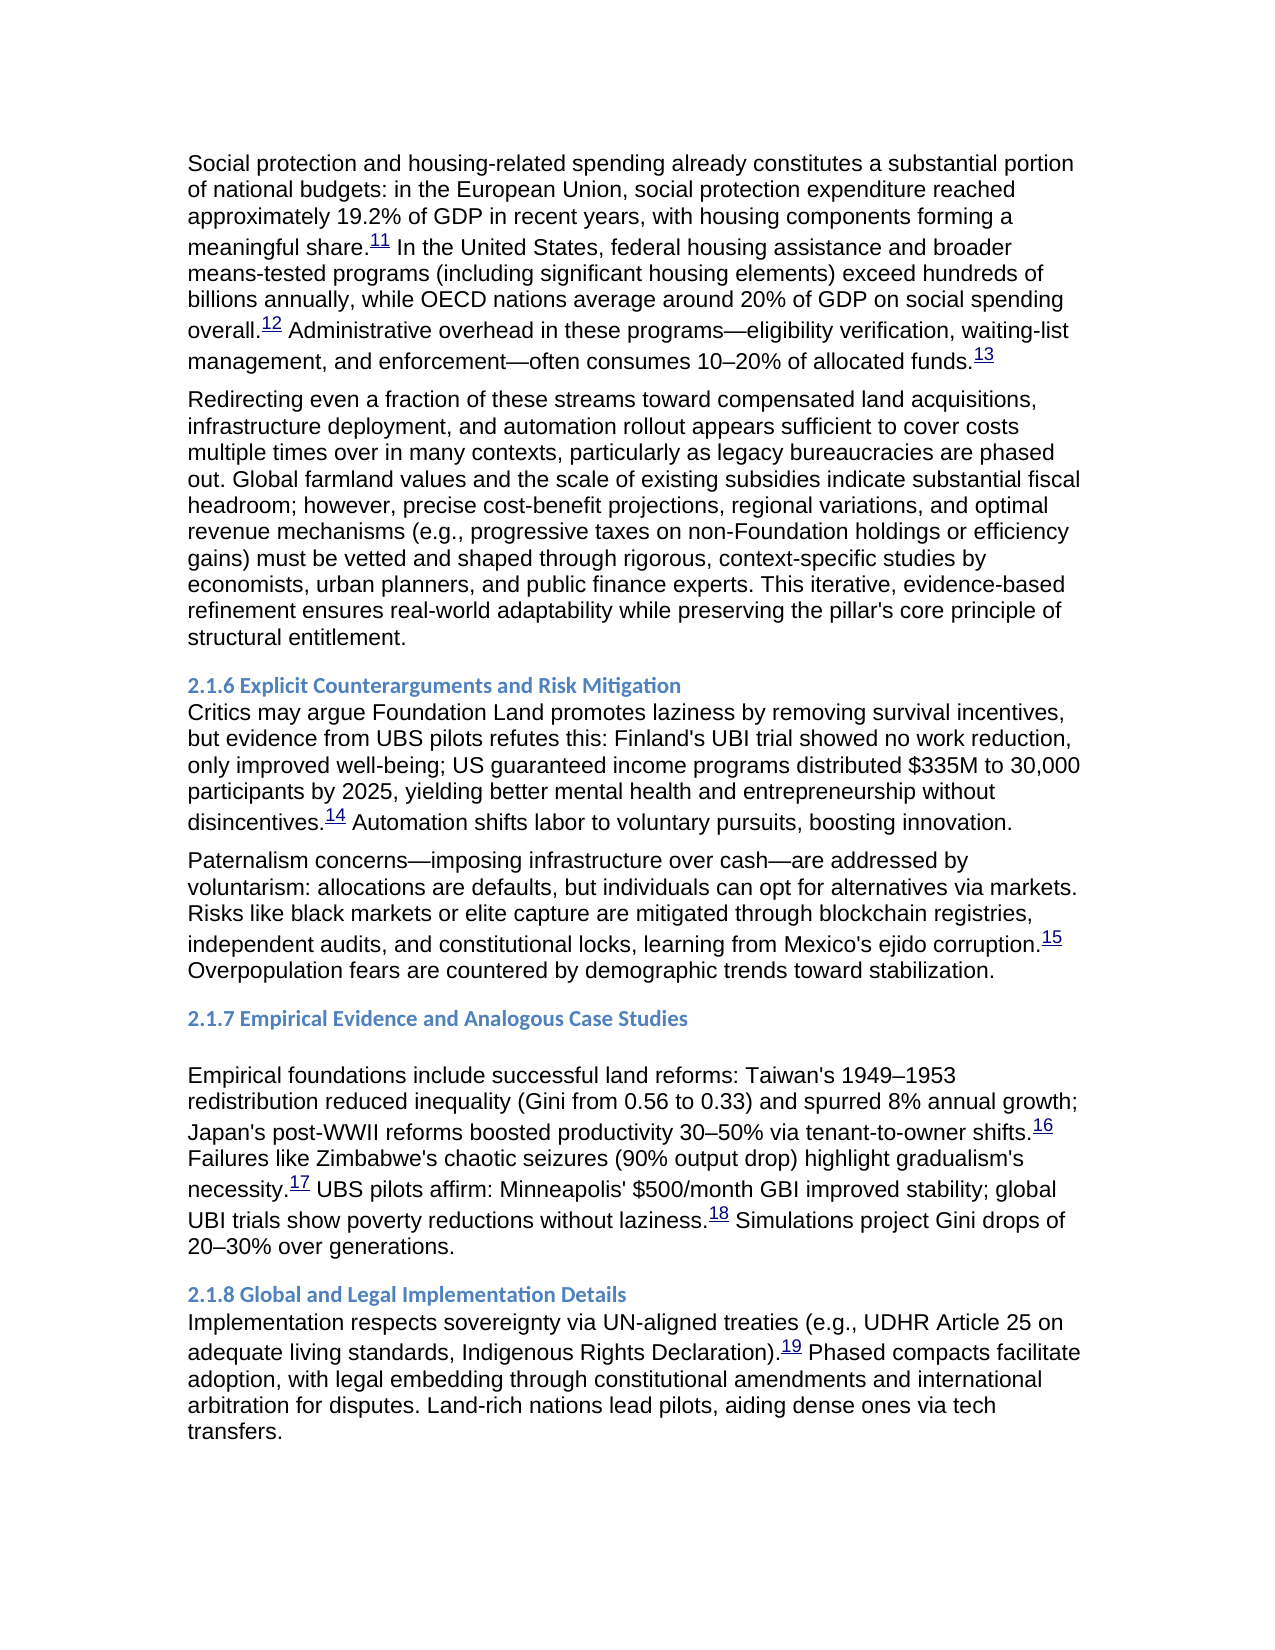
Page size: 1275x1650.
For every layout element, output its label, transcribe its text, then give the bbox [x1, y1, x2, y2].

text Paternalism concerns—imposing infrastructure over cash—are addressed by voluntarism: allocations are defaults, but individuals can opt for alternatives via markets. Risks like black markets or elite capture are mitigated through blockchain registries, independent audits, and constitutional locks, learning from Mexico's ejido corruption.15 Overpopulation fears are countered by demographic trends toward stabilization. [187, 847, 1087, 984]
text Critics may argue Foundation Land promotes laziness by removing survival incentives, but evidence from UBS pilots refutes this: Finland's UBI trial showed no work reduction, only improved well-being; US guaranteed income programs distributed $335M to 30,000 participants by 2025, yielding better mental health and entrepreneurship without disincentives.14 Automation shifts labor to voluntary pursuits, boosting innovation. [187, 699, 1087, 835]
subtitle 2.1.6 Explicit Counterarguments and Risk Mitigation [187, 671, 1087, 699]
text Implementation respects sovereignty via UN-aligned treaties (e.g., UDHR Article 25 on adequate living standards, Indigenous Rights Declaration).19 Phased compacts facilitate adoption, with legal embedding through constitutional amendments and international arbitration for disputes. Land-rich nations lead pilots, aiding dense ones via tech transfers. [187, 1308, 1087, 1444]
text Social protection and housing-related spending already constitutes a substantial portion of national budgets: in the European Union, social protection expenditure reached approximately 19.2% of GDP in recent years, with housing components forming a meaningful share.11 In the United States, federal housing assistance and broader means-tested programs (including significant housing elements) exceed hundreds of billions annually, while OECD nations average around 20% of GDP on social spending overall.12 Administrative overhead in these programs—eligibility verification, waiting-list management, and enforcement—often consumes 10–20% of allocated funds.13 [187, 150, 1087, 374]
text Empirical foundations include successful land reforms: Taiwan's 1949–1953 redistribution reduced inequality (Gini from 0.56 to 0.33) and spurred 8% annual growth; Japan's post-WWII reforms boosted productivity 30–50% via tenant-to-owner shifts.16 Failures like Zimbabwe's chaotic seizures (90% output drop) highlight gradualism's necessity.17 UBS pilots affirm: Minneapolis' $500/month GBI improved stability; global UBI trials show poverty reductions without laziness.18 Simulations project Gini drops of 20–30% over generations. [187, 1062, 1087, 1259]
subtitle 2.1.8 Global and Legal Implementation Details [187, 1280, 1087, 1308]
text Redirecting even a fraction of these streams toward compensated land acquisitions, infrastructure deployment, and automation rollout appears sufficient to cover costs multiple times over in many contexts, particularly as legacy bureaucracies are phased out. Global farmland values and the scale of existing subsidies indicate substantial fiscal headroom; however, precise cost-benefit projections, regional variations, and optimal revenue mechanisms (e.g., progressive taxes on non-Foundation holdings or efficiency gains) must be vetted and shaped through rigorous, context-specific studies by economists, urban planners, and public finance experts. This iterative, evidence-based refinement ensures real-world adaptability while preserving the pillar's core principle of structural entitlement. [187, 386, 1087, 650]
subtitle 2.1.7 Empirical Evidence and Analogous Case Studies [187, 1004, 1087, 1032]
